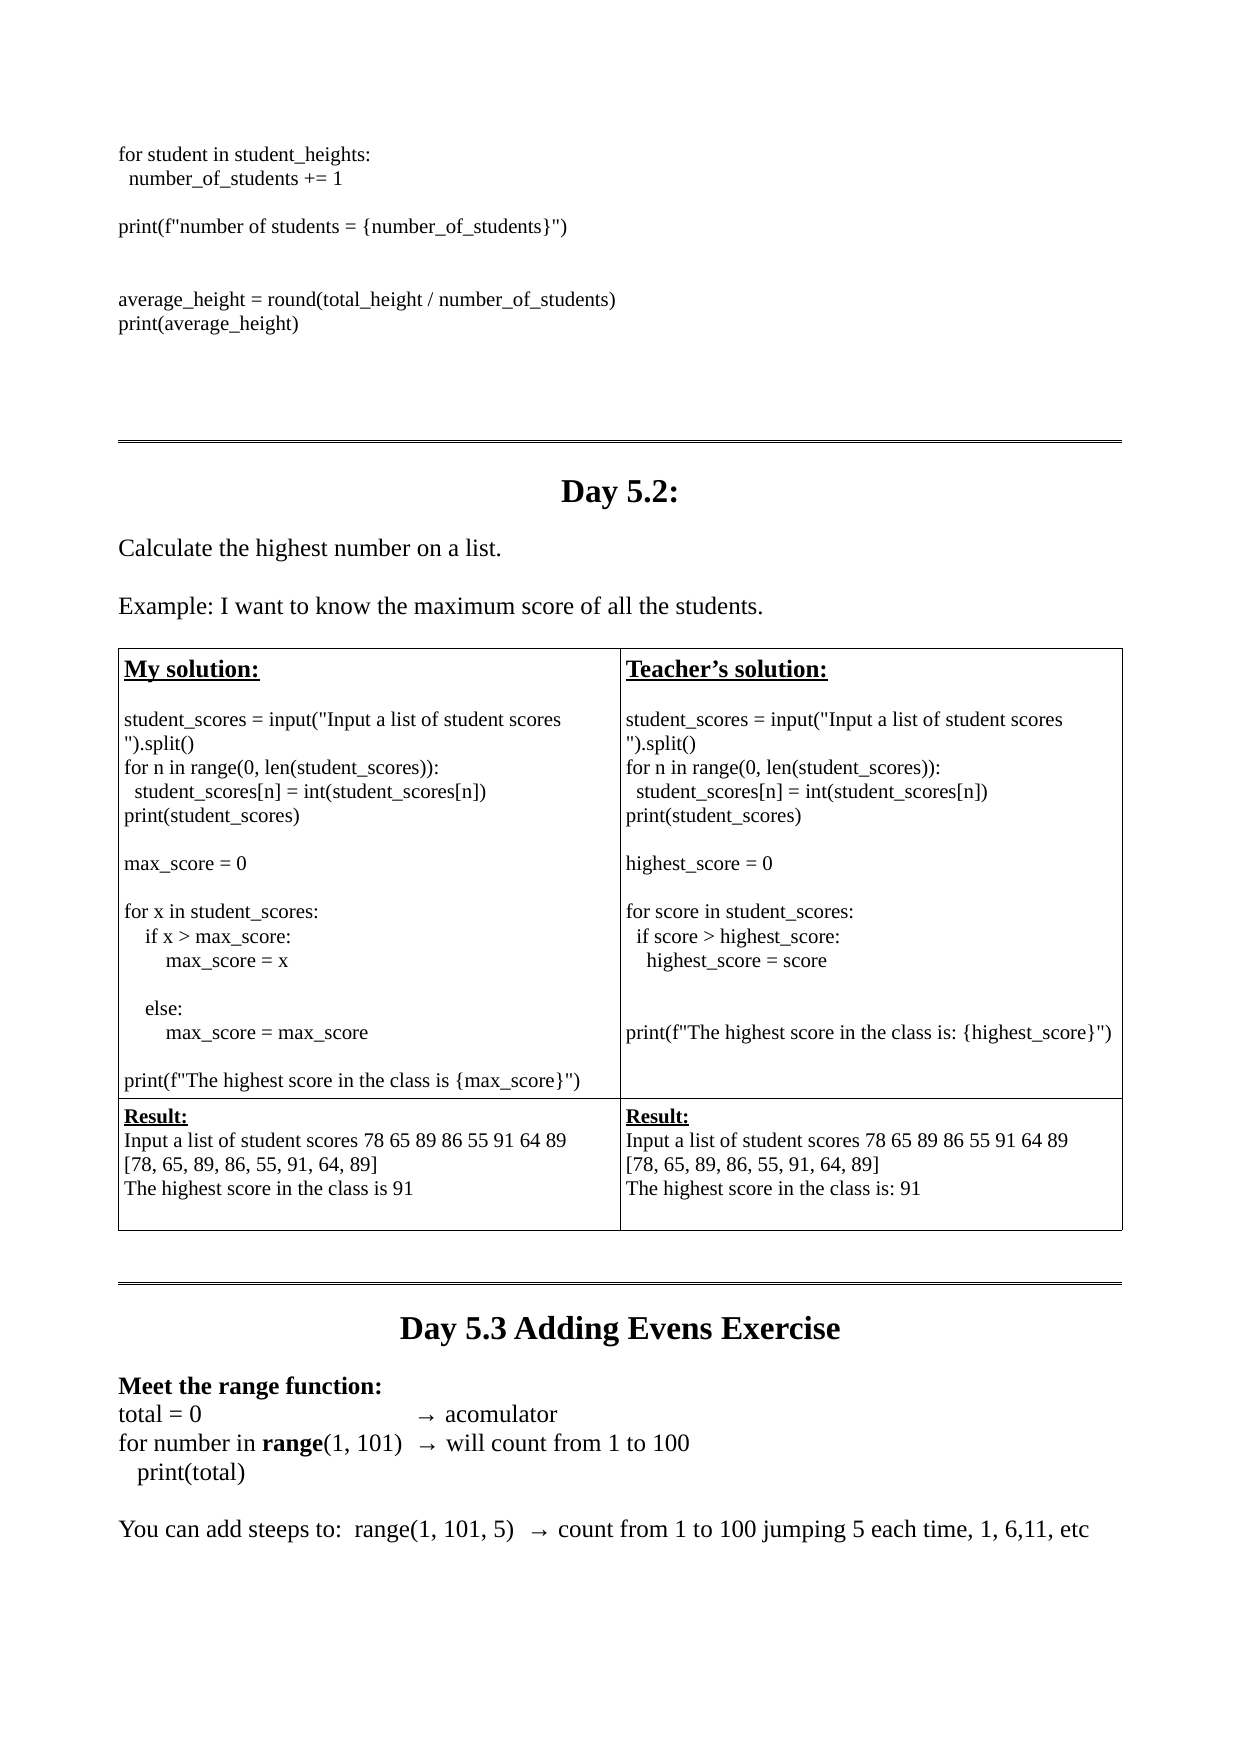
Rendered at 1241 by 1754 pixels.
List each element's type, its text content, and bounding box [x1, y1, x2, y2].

table_cell Result: Input a list of student scores 78 65 89 86 55 91 64 89 [78, 65, 89, 86, 55, 91, 64, 89] The highest score in the class is: 91 [621, 1099, 1122, 1229]
text print(total) [118, 1457, 1122, 1486]
text Day 5.2: [118, 471, 1122, 509]
text average_height = round(total_height / number_of_students) [118, 287, 1122, 311]
table_cell Result: Input a list of student scores 78 65 89 86 55 91 64 89 [78, 65, 89, 86, 55, 91, 64, 89] The highest score in the class is 91 [119, 1099, 620, 1229]
table_header Teacher’s solution: student_scores = input("Input a list of student scores ").split() for n in range(0, len(student_scores)): student_scores[n] = int(student_scores[n]) print(student_scores) highest_score = 0 for score in student_scores: if score > highest_score: highest_score = score print(f"The highest score in the class is: {highest_score}") [621, 649, 1122, 1098]
table_header My solution: student_scores = input("Input a list of student scores ").split() for n in range(0, len(student_scores)): student_scores[n] = int(student_scores[n]) print(student_scores) max_score = 0 for x in student_scores: if x > max_score: max_score = x else: max_score = max_score print(f"The highest score in the class is {max_score}") [119, 649, 620, 1098]
text print(average_height) [118, 311, 1122, 335]
text for number in range(1, 101) → will count from 1 to 100 [118, 1428, 1122, 1457]
text Day 5.3 Adding Evens Exercise [118, 1308, 1122, 1347]
text Meet the range function: [118, 1371, 1122, 1399]
text print(f"number of students = {number_of_students}") [118, 214, 1122, 238]
text number_of_students += 1 [118, 166, 1122, 190]
text You can add steeps to: range(1, 101, 5) → count from 1 to 100 jumping 5 each time, 1, 6,11, etc [118, 1514, 1122, 1543]
text total = 0 → acomulator [118, 1399, 1122, 1428]
text Example: I want to know the maximum score of all the students. [118, 591, 1122, 619]
text Calculate the highest number on a list. [118, 533, 1122, 562]
text for student in student_heights: [118, 142, 1122, 166]
